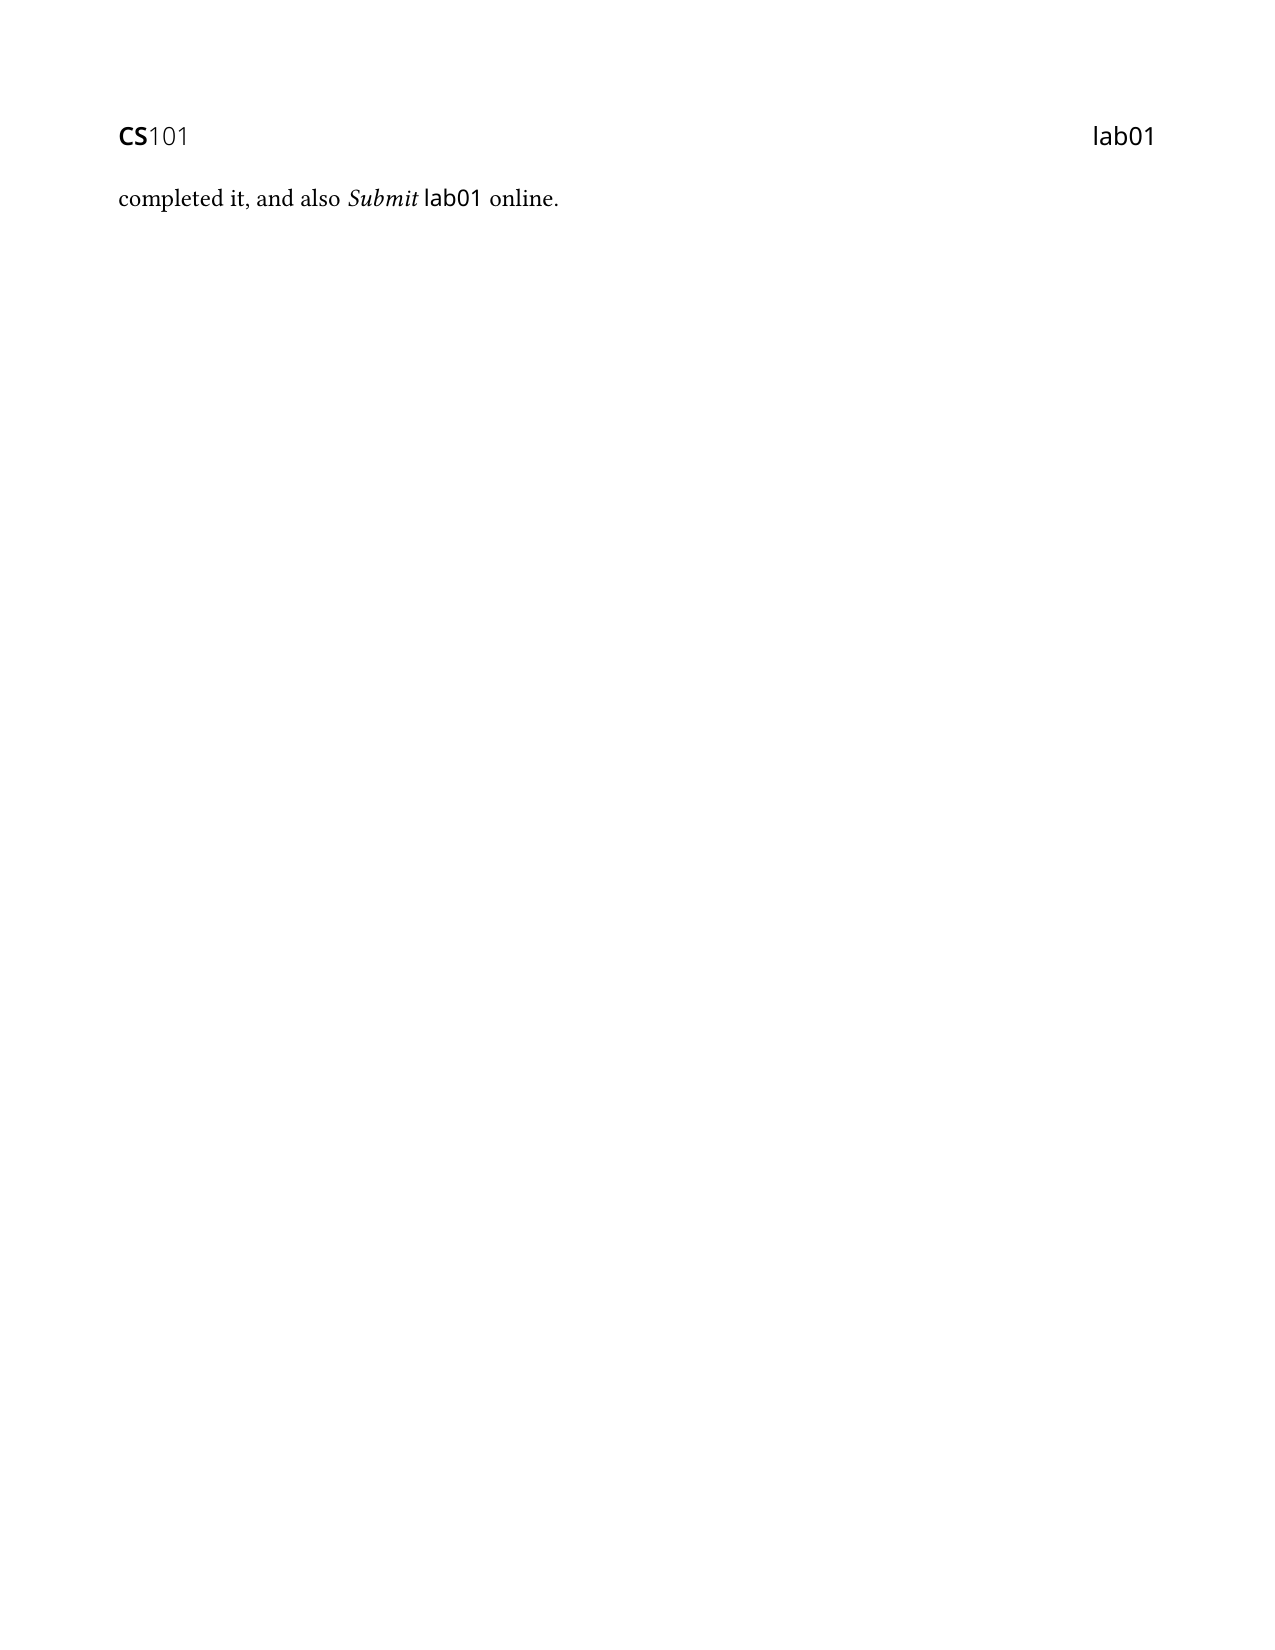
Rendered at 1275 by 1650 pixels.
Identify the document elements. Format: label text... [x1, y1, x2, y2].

text completed it, and also Submit lab01 online. [118, 182, 1157, 213]
